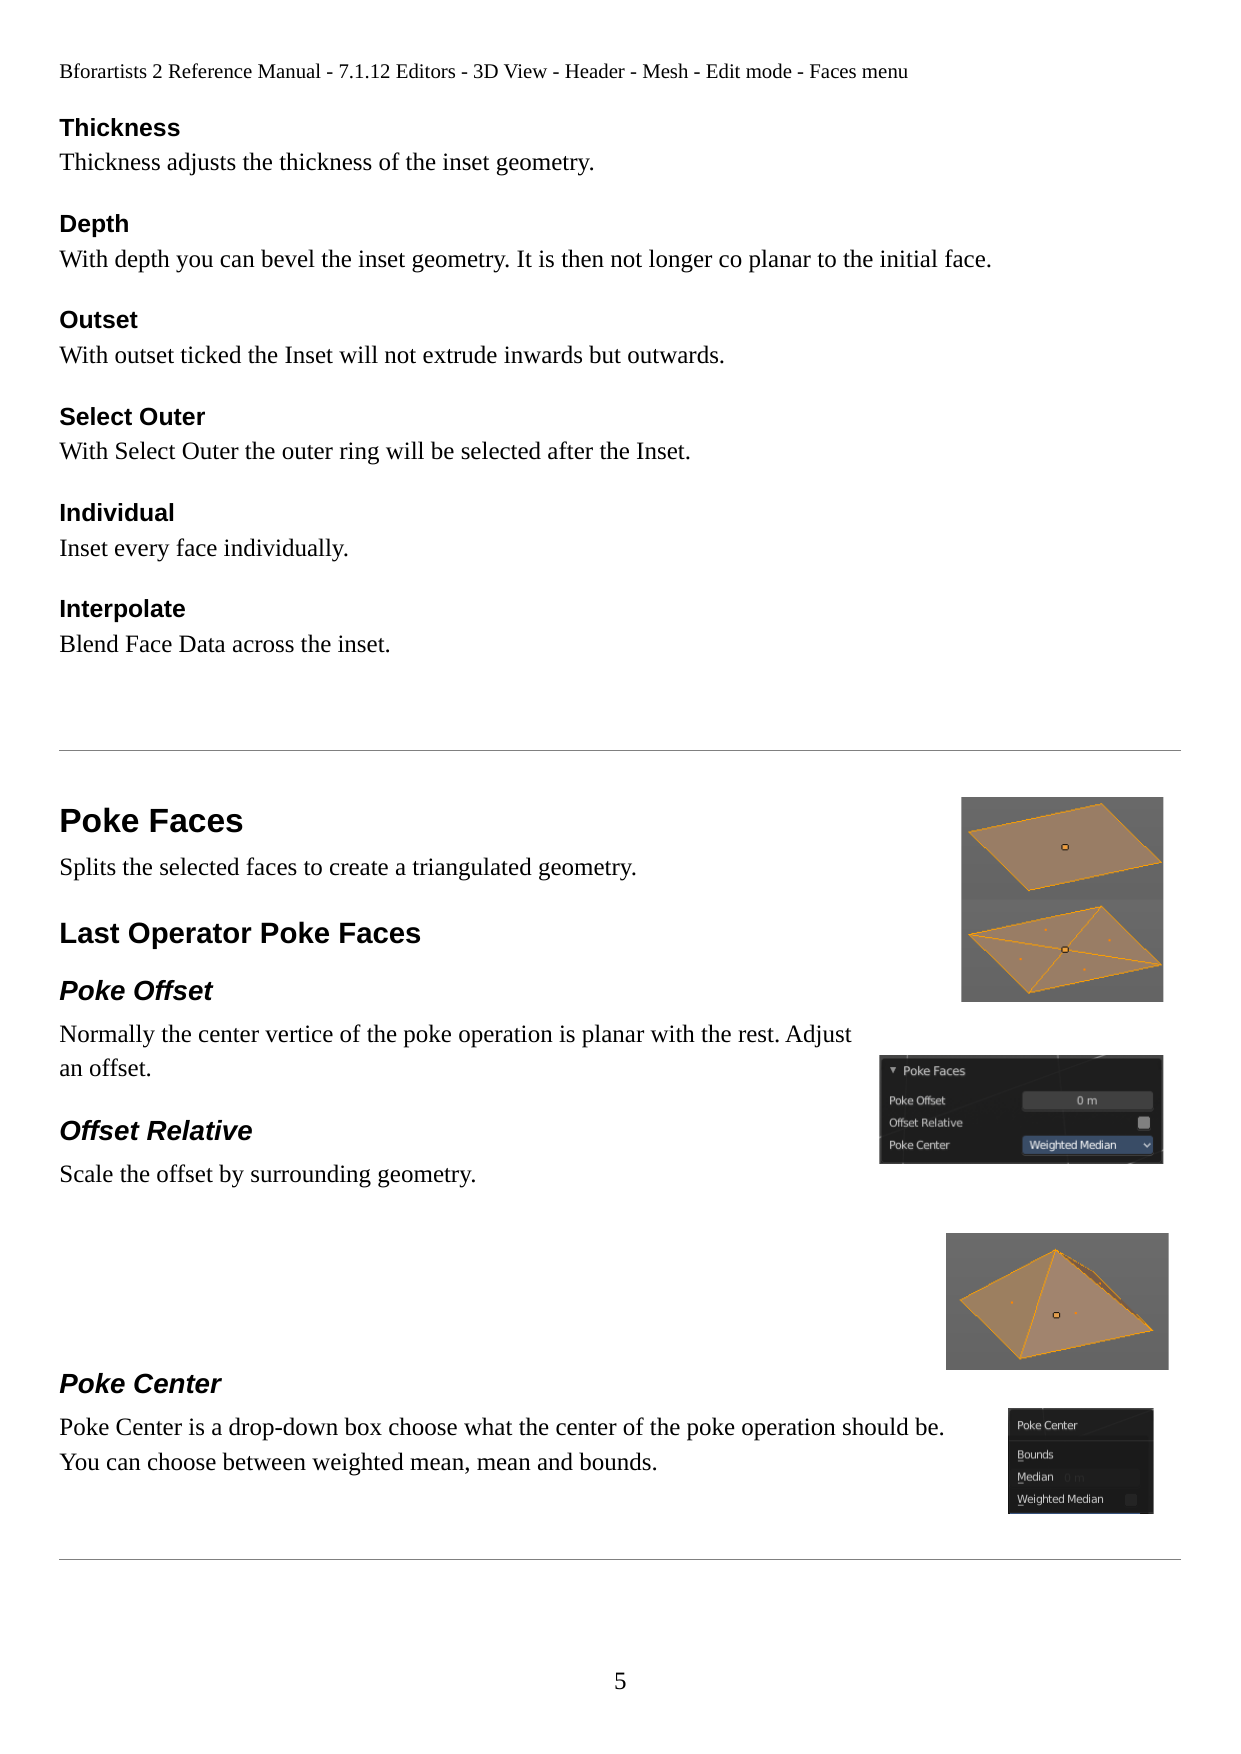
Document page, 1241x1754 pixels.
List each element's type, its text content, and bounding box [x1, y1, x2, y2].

subtitle Individual [59, 498, 1181, 527]
picture [1008, 1408, 1154, 1514]
text With outset ticked the Inset will not extrude inwards but outwards. [59, 340, 1181, 369]
text Normally the center vertice of the poke operation is planar with the rest. Adjust an offset. [59, 1019, 1181, 1082]
text Thickness adjusts the thickness of the inset geometry. [59, 147, 1181, 176]
picture [946, 1233, 1169, 1370]
text Splits the selected faces to create a triangulated geometry. [59, 852, 961, 881]
subtitle Poke Offset [59, 974, 1181, 1006]
subtitle Thickness [59, 113, 1181, 141]
picture [879, 1055, 1164, 1164]
text Scale the offset by surrounding geometry. [59, 1159, 1181, 1188]
text With Select Outer the outer ring will be selected after the Inset. [59, 436, 1181, 465]
subtitle Offset Relative [59, 1115, 879, 1147]
subtitle Interpolate [59, 594, 1181, 623]
subtitle [1164, 801, 1181, 839]
subtitle Poke Center [59, 1368, 1181, 1400]
subtitle [1164, 916, 1181, 949]
text With depth you can bevel the inset geometry. It is then not longer co planar to the initial face. [59, 244, 1181, 272]
subtitle Outset [59, 305, 1181, 334]
text Poke Center is a drop-down box choose what the center of the poke operation should be. You can choose between weighted mean, mean and bounds. [59, 1412, 1008, 1475]
subtitle Depth [59, 209, 1181, 237]
picture [961, 797, 1164, 1002]
subtitle Select Outer [59, 402, 1181, 430]
text Blend Face Data across the inset. [59, 629, 1181, 658]
subtitle Poke Faces [59, 801, 961, 839]
subtitle Last Operator Poke Faces [59, 916, 961, 949]
text Inset every face individually. [59, 533, 1181, 562]
subtitle [1164, 1115, 1181, 1147]
